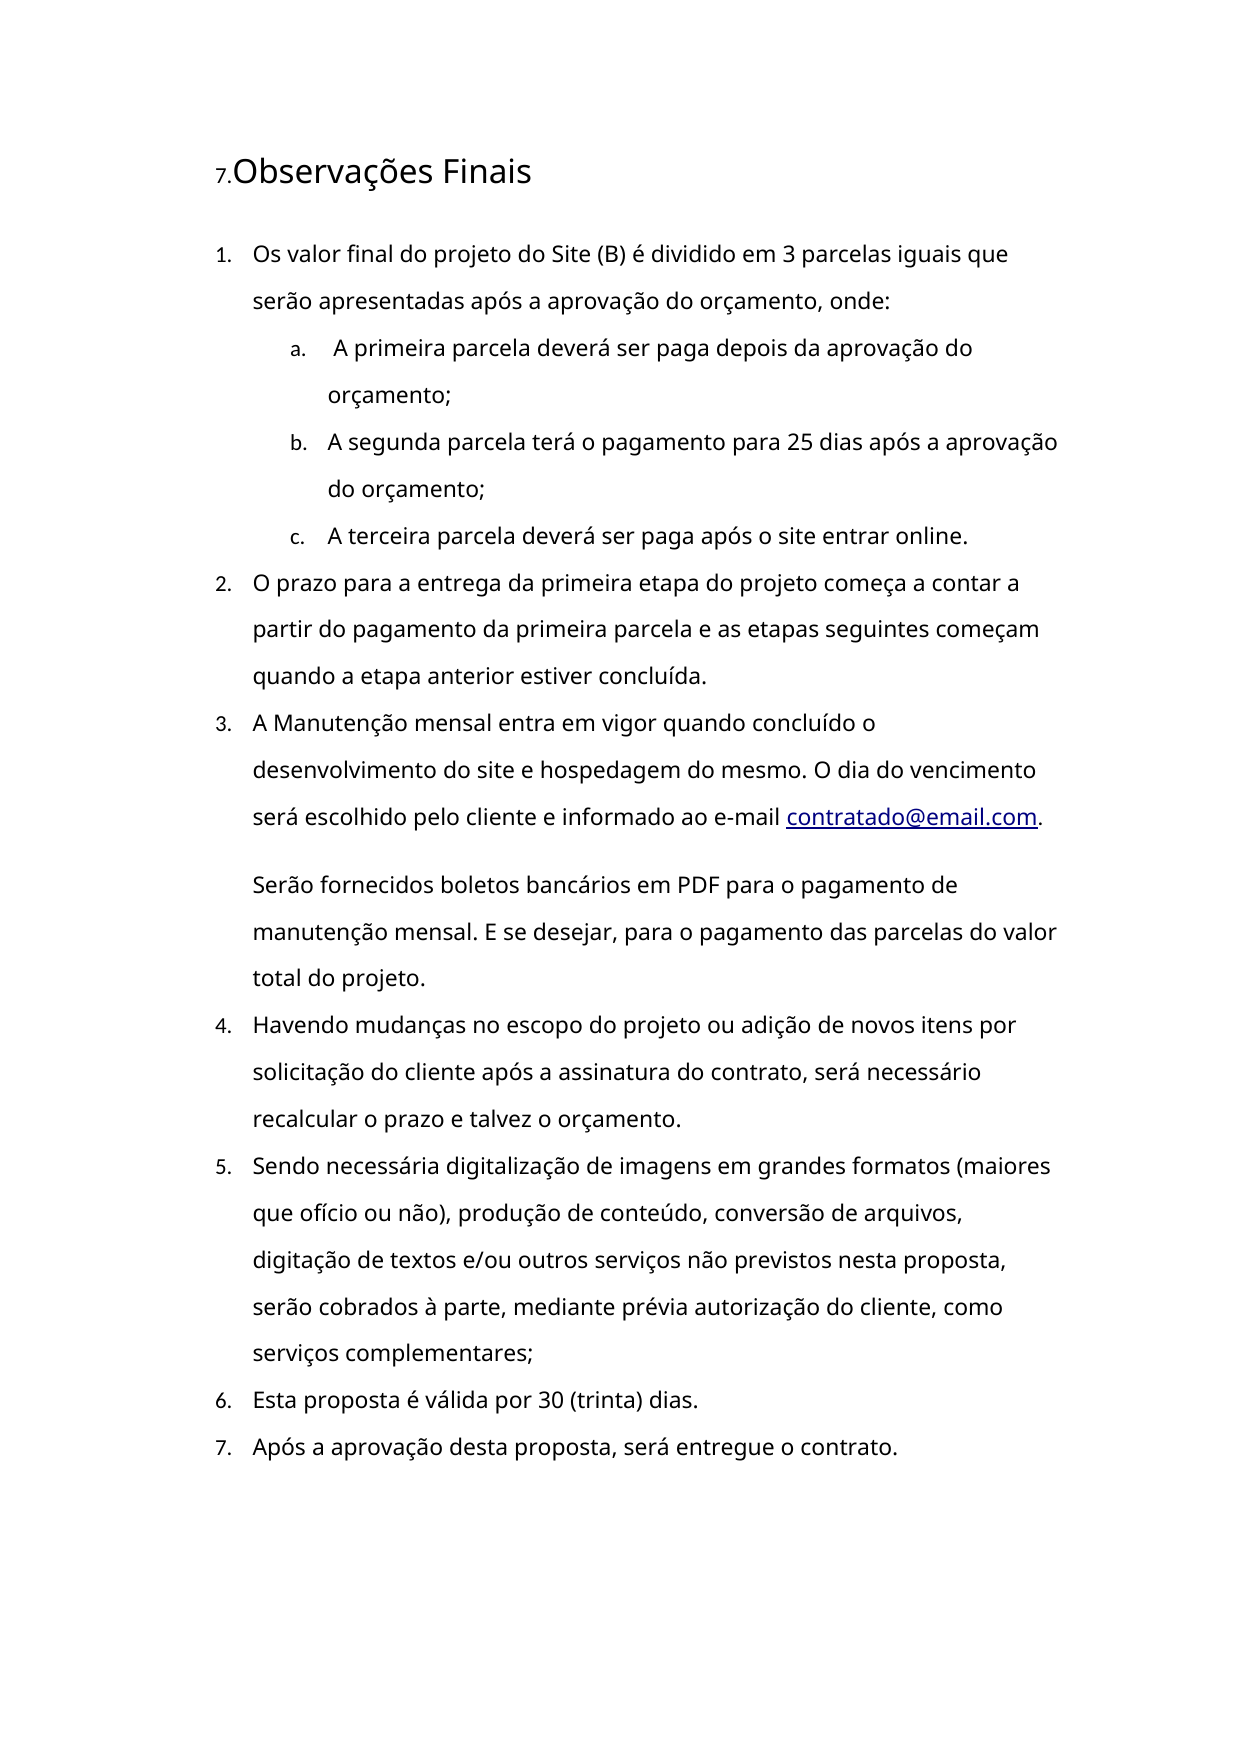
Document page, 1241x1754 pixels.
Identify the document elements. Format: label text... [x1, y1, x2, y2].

list A segunda parcela terá o pagamento para 25 dias após a aprovação do orçamento; [290, 426, 1063, 504]
list Após a aprovação desta proposta, será entregue o contrato. [215, 1431, 1063, 1462]
list Sendo necessária digitalização de imagens em grandes formatos (maiores que ofício ou não), produção de conteúdo, conversão de arquivos, digitação de textos e/ou outros serviços não previstos nesta proposta, serão cobrados à parte, mediante prévia autorização do cliente, como serviços complementares; [215, 1150, 1063, 1369]
list Observações Finais [177, 148, 1063, 193]
list Esta proposta é válida por 30 (trinta) dias. [215, 1384, 1063, 1416]
list Havendo mudanças no escopo do projeto ou adição de novos itens por solicitação do cliente após a assinatura do contrato, será necessário recalcular o prazo e talvez o orçamento. [215, 1009, 1063, 1134]
list A Manutenção mensal entra em vigor quando concluído o desenvolvimento do site e hospedagem do mesmo. O dia do vencimento será escolhido pelo cliente e informado ao e-mail contratado@email.com. [215, 707, 1063, 832]
text Serão fornecidos boletos bancários em PDF para o pagamento de manutenção mensal. E se desejar, para o pagamento das parcelas do valor total do projeto. [252, 869, 1063, 994]
list A primeira parcela deverá ser paga depois da aprovação do orçamento; [290, 332, 1063, 410]
list A terceira parcela deverá ser paga após o site entrar online. [290, 520, 1063, 551]
list O prazo para a entrega da primeira etapa do projeto começa a contar a partir do pagamento da primeira parcela e as etapas seguintes começam quando a etapa anterior estiver concluída. [215, 567, 1063, 692]
list Os valor final do projeto do Site (B) é dividido em 3 parcelas iguais que serão apresentadas após a aprovação do orçamento, onde: [215, 238, 1063, 317]
